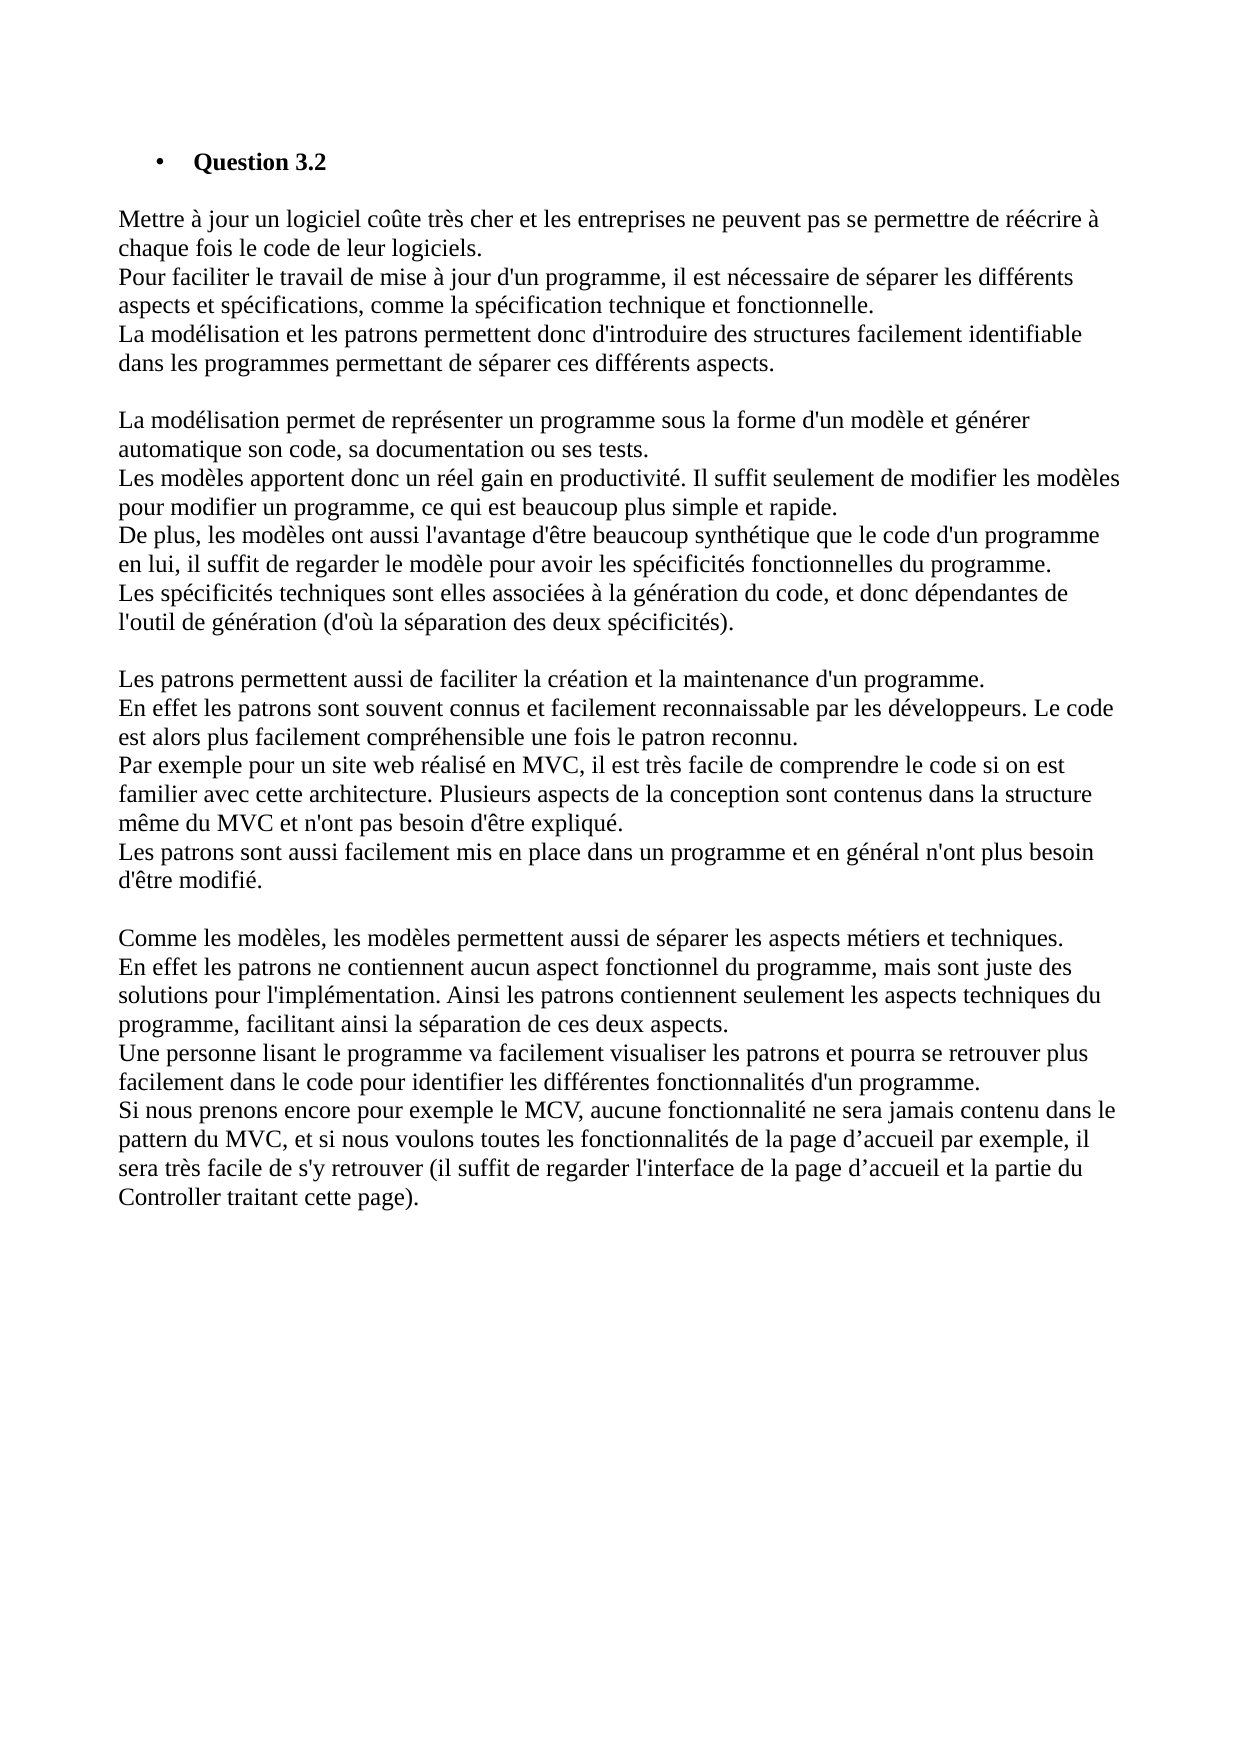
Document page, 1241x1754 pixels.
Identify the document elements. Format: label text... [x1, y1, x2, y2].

text Les modèles apportent donc un réel gain en productivité. Il suffit seulement de modifier les modèles pour modifier un programme, ce qui est beaucoup plus simple et rapide. [118, 463, 1122, 521]
text Les patrons sont aussi facilement mis en place dans un programme et en général n'ont plus besoin d'être modifié. [118, 837, 1122, 894]
text Les patrons permettent aussi de faciliter la création et la maintenance d'un programme. [118, 664, 1122, 693]
text Si nous prenons encore pour exemple le MCV, aucune fonctionnalité ne sera jamais contenu dans le pattern du MVC, et si nous voulons toutes les fonctionnalités de la page d’accueil par exemple, il sera très facile de s'y retrouver (il suffit de regarder l'interface de la page d’accueil et la partie du Controller traitant cette page). [118, 1096, 1122, 1211]
text Pour faciliter le travail de mise à jour d'un programme, il est nécessaire de séparer les différents aspects et spécifications, comme la spécification technique et fonctionnelle. [118, 262, 1122, 319]
text La modélisation permet de représenter un programme sous la forme d'un modèle et générer automatique son code, sa documentation ou ses tests. [118, 406, 1122, 463]
text En effet les patrons sont souvent connus et facilement reconnaissable par les développeurs. Le code est alors plus facilement compréhensible une fois le patron reconnu. [118, 693, 1122, 751]
text Comme les modèles, les modèles permettent aussi de séparer les aspects métiers et techniques. [118, 923, 1122, 952]
text Une personne lisant le programme va facilement visualiser les patrons et pourra se retrouver plus facilement dans le code pour identifier les différentes fonctionnalités d'un programme. [118, 1038, 1122, 1096]
text Les spécificités techniques sont elles associées à la génération du code, et donc dépendantes de l'outil de génération (d'où la séparation des deux spécificités). [118, 578, 1122, 636]
list Question 3.2 [156, 147, 1122, 176]
text Mettre à jour un logiciel coûte très cher et les entreprises ne peuvent pas se permettre de réécrire à chaque fois le code de leur logiciels. [118, 204, 1122, 262]
text Par exemple pour un site web réalisé en MVC, il est très facile de comprendre le code si on est familier avec cette architecture. Plusieurs aspects de la conception sont contenus dans la structure même du MVC et n'ont pas besoin d'être expliqué. [118, 751, 1122, 837]
text La modélisation et les patrons permettent donc d'introduire des structures facilement identifiable dans les programmes permettant de séparer ces différents aspects. [118, 319, 1122, 377]
text En effet les patrons ne contiennent aucun aspect fonctionnel du programme, mais sont juste des solutions pour l'implémentation. Ainsi les patrons contiennent seulement les aspects techniques du programme, facilitant ainsi la séparation de ces deux aspects. [118, 952, 1122, 1038]
text De plus, les modèles ont aussi l'avantage d'être beaucoup synthétique que le code d'un programme en lui, il suffit de regarder le modèle pour avoir les spécificités fonctionnelles du programme. [118, 521, 1122, 578]
